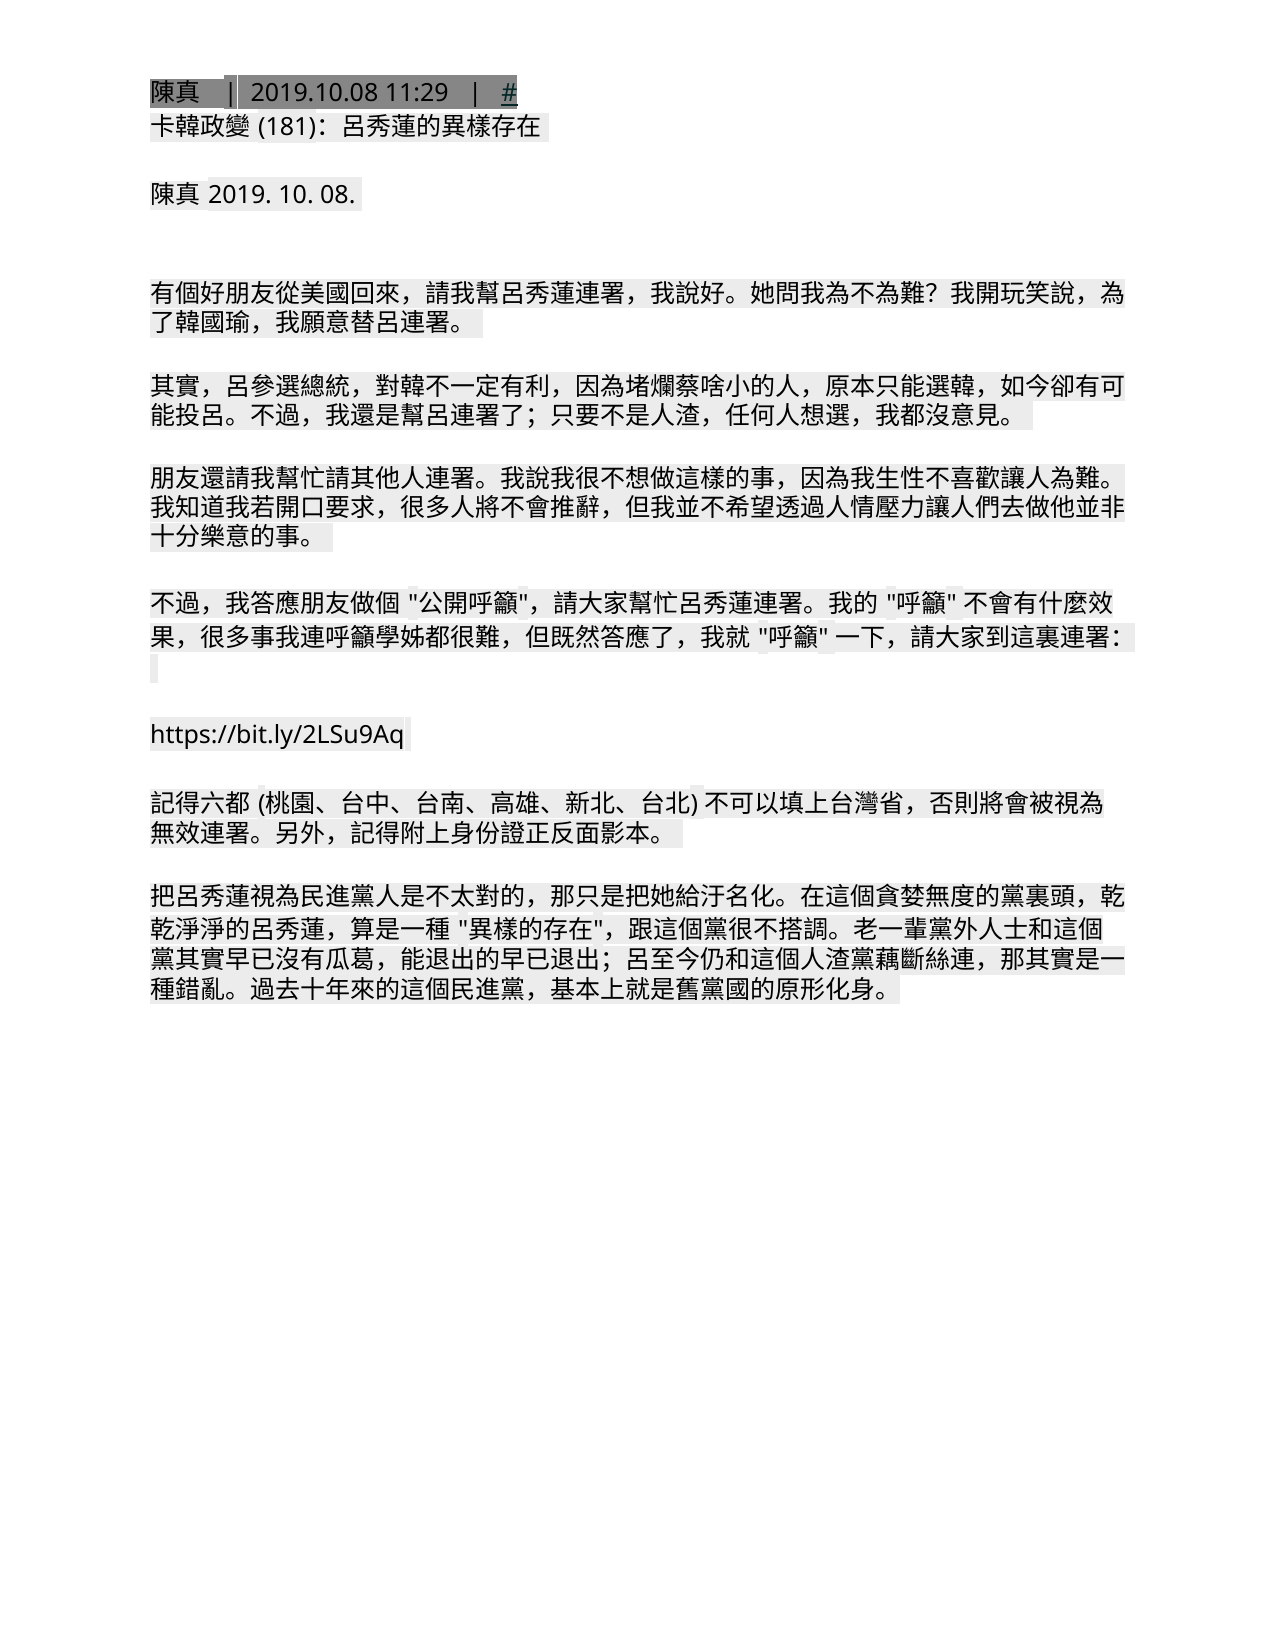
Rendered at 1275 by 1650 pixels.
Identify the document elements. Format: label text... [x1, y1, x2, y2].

text 卡韓政變 (181)：呂秀蓮的異樣存在 陳真 2019. 10. 08. 有個好朋友從美國回來，請我幫呂秀蓮連署，我說好。她問我為不為難？我開玩笑說，為了韓國瑜，我願意替呂連署。 其實，呂參選總統，對韓不一定有利，因為堵爛蔡啥小的人，原本只能選韓，如今卻有可能投呂。不過，我還是幫呂連署了；只要不是人渣，任何人想選，我都沒意見。 朋友還請我幫忙請其他人連署。我說我很不想做這樣的事，因為我生性不喜歡讓人為難。我知道我若開口要求，很多人將不會推辭，但我並不希望透過人情壓力讓人們去做他並非十分樂意的事。 不過，我答應朋友做個 "公開呼籲"，請大家幫忙呂秀蓮連署。我的 "呼籲" 不會有什麼效果，很多事我連呼籲學姊都很難，但既然答應了，我就 "呼籲" 一下，請大家到這裏連署： https://bit.ly/2LSu9Aq 記得六都 (桃園、台中、台南、高雄、新北、台北) 不可以填上台灣省，否則將會被視為無效連署。另外，記得附上身份證正反面影本。 把呂秀蓮視為民進黨人是不太對的，那只是把她給汙名化。在這個貪婪無度的黨裏頭，乾乾淨淨的呂秀蓮，算是一種 "異樣的存在"，跟這個黨很不搭調。老一輩黨外人士和這個黨其實早已沒有瓜葛，能退出的早已退出；呂至今仍和這個人渣黨藕斷絲連，那其實是一種錯亂。過去十年來的這個民進黨，基本上就是舊黨國的原形化身。 [150, 109, 1125, 1004]
text 陳真 | 2019.10.08 11:29 | # [150, 75, 1125, 109]
